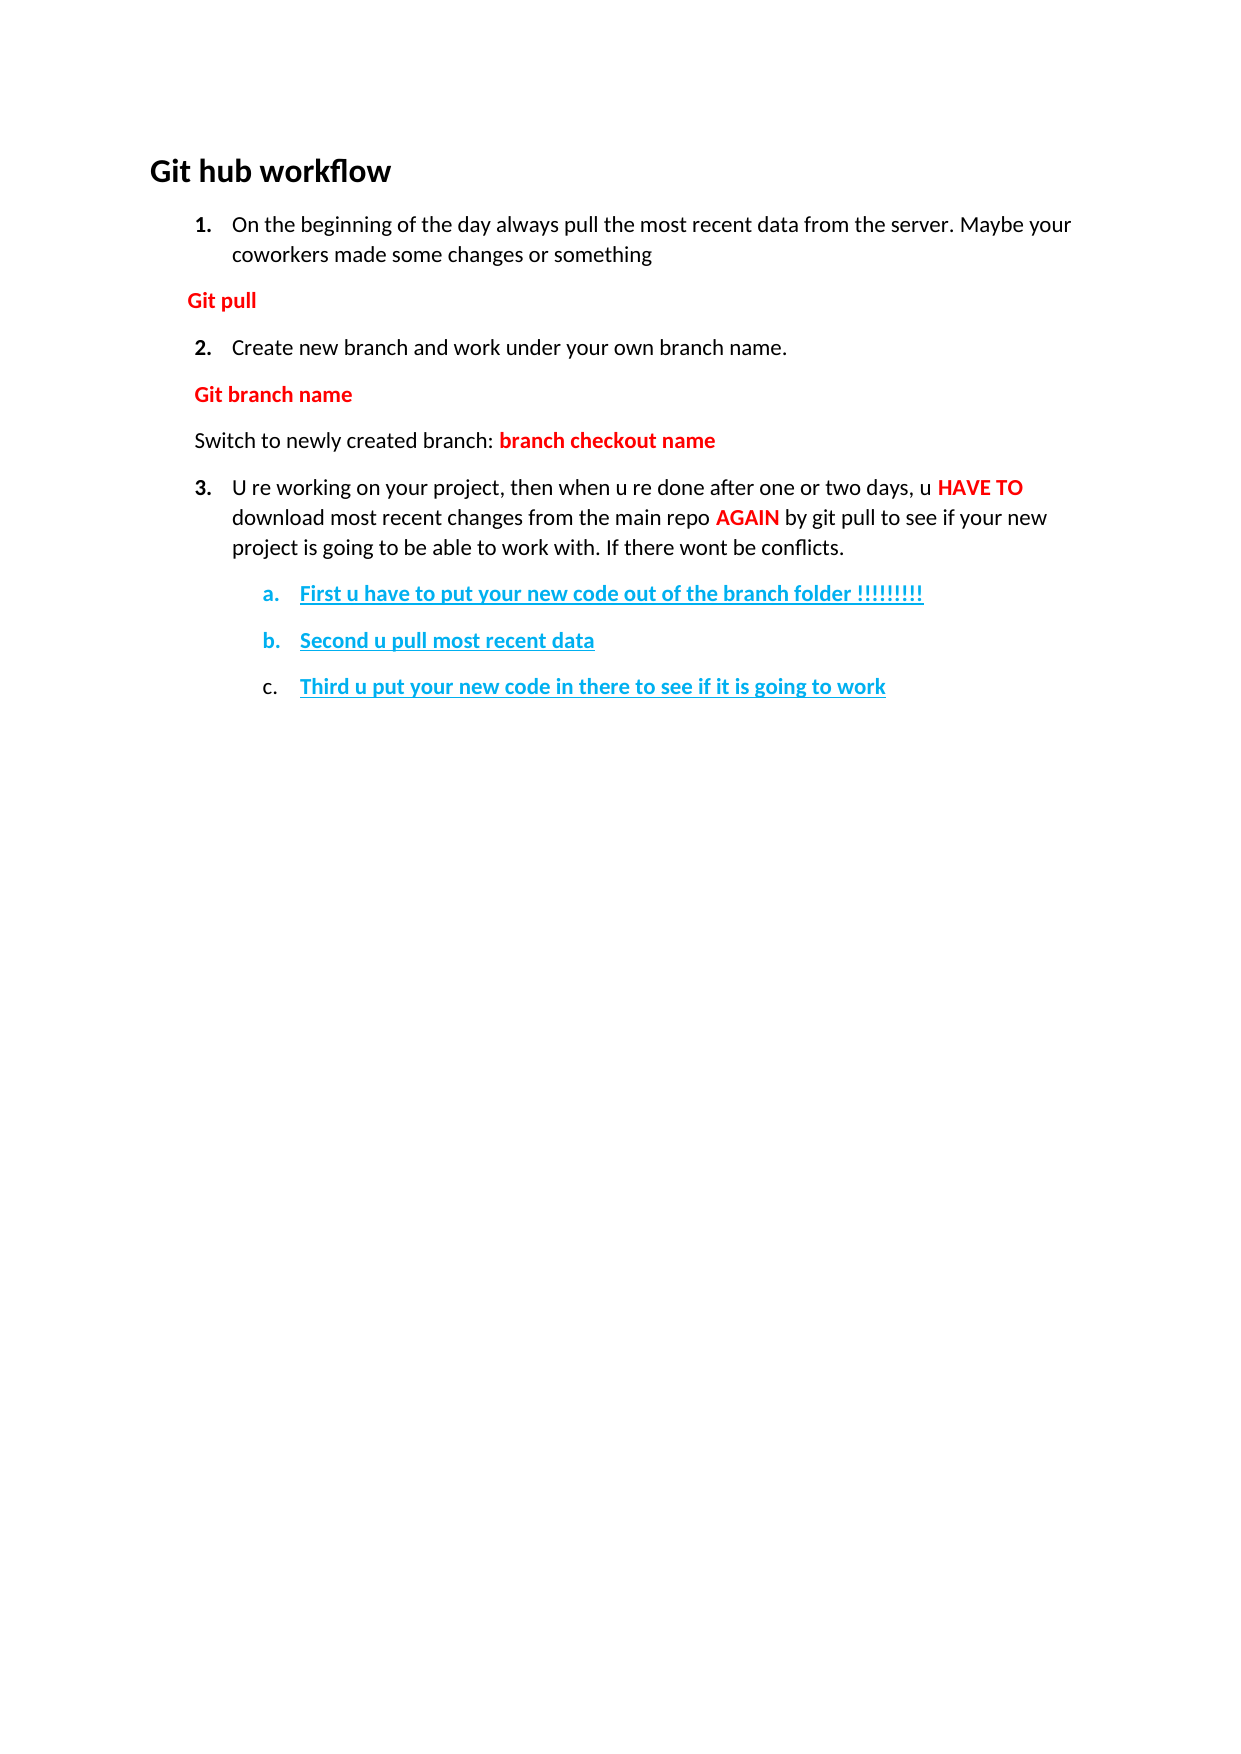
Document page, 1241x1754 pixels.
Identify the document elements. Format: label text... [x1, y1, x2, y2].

text Switch to newly created branch: branch checkout name [194, 426, 1090, 454]
text Git pull [150, 287, 1090, 315]
list Create new branch and work under your own branch name. [194, 333, 1090, 361]
list Third u put your new code in there to see if it is going to work [262, 672, 1090, 700]
list First u have to put your new code out of the branch folder !!!!!!!!! [262, 579, 1090, 607]
list Second u pull most recent data [262, 626, 1090, 654]
text Git hub workflow [150, 150, 1090, 191]
text Git branch name [194, 380, 1090, 408]
list U re working on your project, then when u re done after one or two days, u HAVE TO download most recent changes from the main repo AGAIN by git pull to see if your new project is going to be able to work with. If there wont be conflicts. [194, 473, 1090, 561]
list On the beginning of the day always pull the most recent data from the server. Maybe your coworkers made some changes or something [194, 210, 1090, 268]
